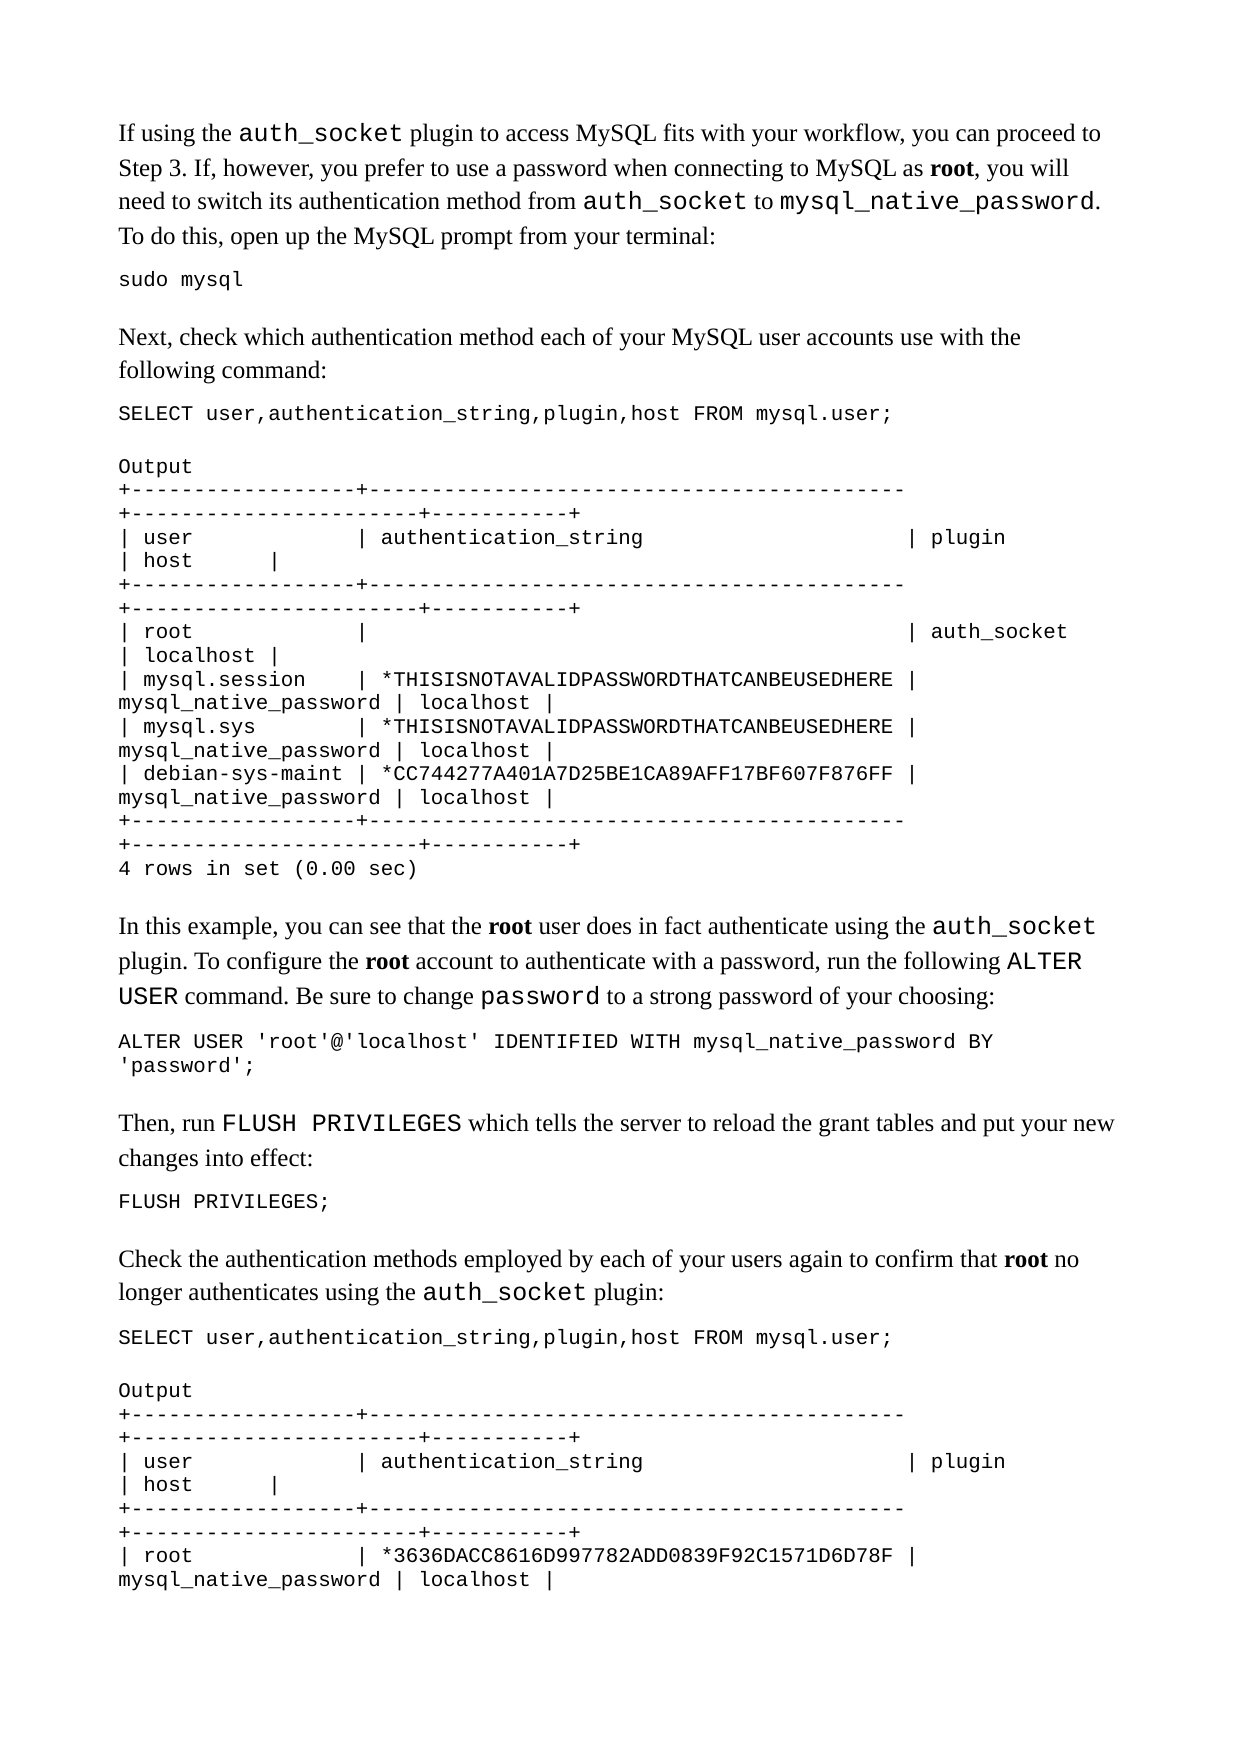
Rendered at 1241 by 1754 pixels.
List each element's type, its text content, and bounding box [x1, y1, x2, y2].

text FLUSH PRIVILEGES; [118, 1191, 1122, 1214]
text Next, check which authentication method each of your MySQL user accounts use with the following command: [118, 322, 1122, 384]
text | root | | auth_socket | localhost | [118, 621, 1122, 669]
text | user | authentication_string | plugin | host | [118, 527, 1122, 574]
text In this example, you can see that the root user does in fact authenticate using the auth_socket plugin. To configure the root account to authenticate with a password, run the following ALTER USER command. Be sure to change password to a strong password of your choosing: [118, 911, 1122, 1012]
text | mysql.sys | *THISISNOTAVALIDPASSWORDTHATCANBEUSEDHERE | mysql_native_password | localhost | [118, 716, 1122, 763]
text +------------------+-------------------------------------------+-----------------------+-----------+ [118, 479, 1122, 527]
text If using the auth_socket plugin to access MySQL fits with your workflow, you can proceed to Step 3. If, however, you prefer to use a password when connecting to MySQL as root, you will need to switch its authentication method from auth_socket to mysql_native_password. To do this, open up the MySQL prompt from your terminal: [118, 118, 1122, 250]
text Then, run FLUSH PRIVILEGES which tells the server to reload the grant tables and put your new changes into effect: [118, 1108, 1122, 1172]
text +------------------+-------------------------------------------+-----------------------+-----------+ [118, 1498, 1122, 1545]
text +------------------+-------------------------------------------+-----------------------+-----------+ [118, 1403, 1122, 1451]
text Output [118, 456, 1122, 479]
text SELECT user,authentication_string,plugin,host FROM mysql.user; [118, 403, 1122, 426]
text | mysql.session | *THISISNOTAVALIDPASSWORDTHATCANBEUSEDHERE | mysql_native_password | localhost | [118, 669, 1122, 716]
text | root | *3636DACC8616D997782ADD0839F92C1571D6D78F | mysql_native_password | localhost | [118, 1545, 1122, 1593]
text ALTER USER 'root'@'localhost' IDENTIFIED WITH mysql_native_password BY 'password'; [118, 1031, 1122, 1078]
text sudo mysql [118, 269, 1122, 293]
text | user | authentication_string | plugin | host | [118, 1451, 1122, 1498]
text 4 rows in set (0.00 sec) [118, 858, 1122, 881]
text Output [118, 1380, 1122, 1403]
text Check the authentication methods employed by each of your users again to confirm that root no longer authenticates using the auth_socket plugin: [118, 1244, 1122, 1308]
text | debian-sys-maint | *CC744277A401A7D25BE1CA89AFF17BF607F876FF | mysql_native_password | localhost | [118, 763, 1122, 811]
text +------------------+-------------------------------------------+-----------------------+-----------+ [118, 811, 1122, 858]
text SELECT user,authentication_string,plugin,host FROM mysql.user; [118, 1327, 1122, 1350]
text +------------------+-------------------------------------------+-----------------------+-----------+ [118, 574, 1122, 621]
